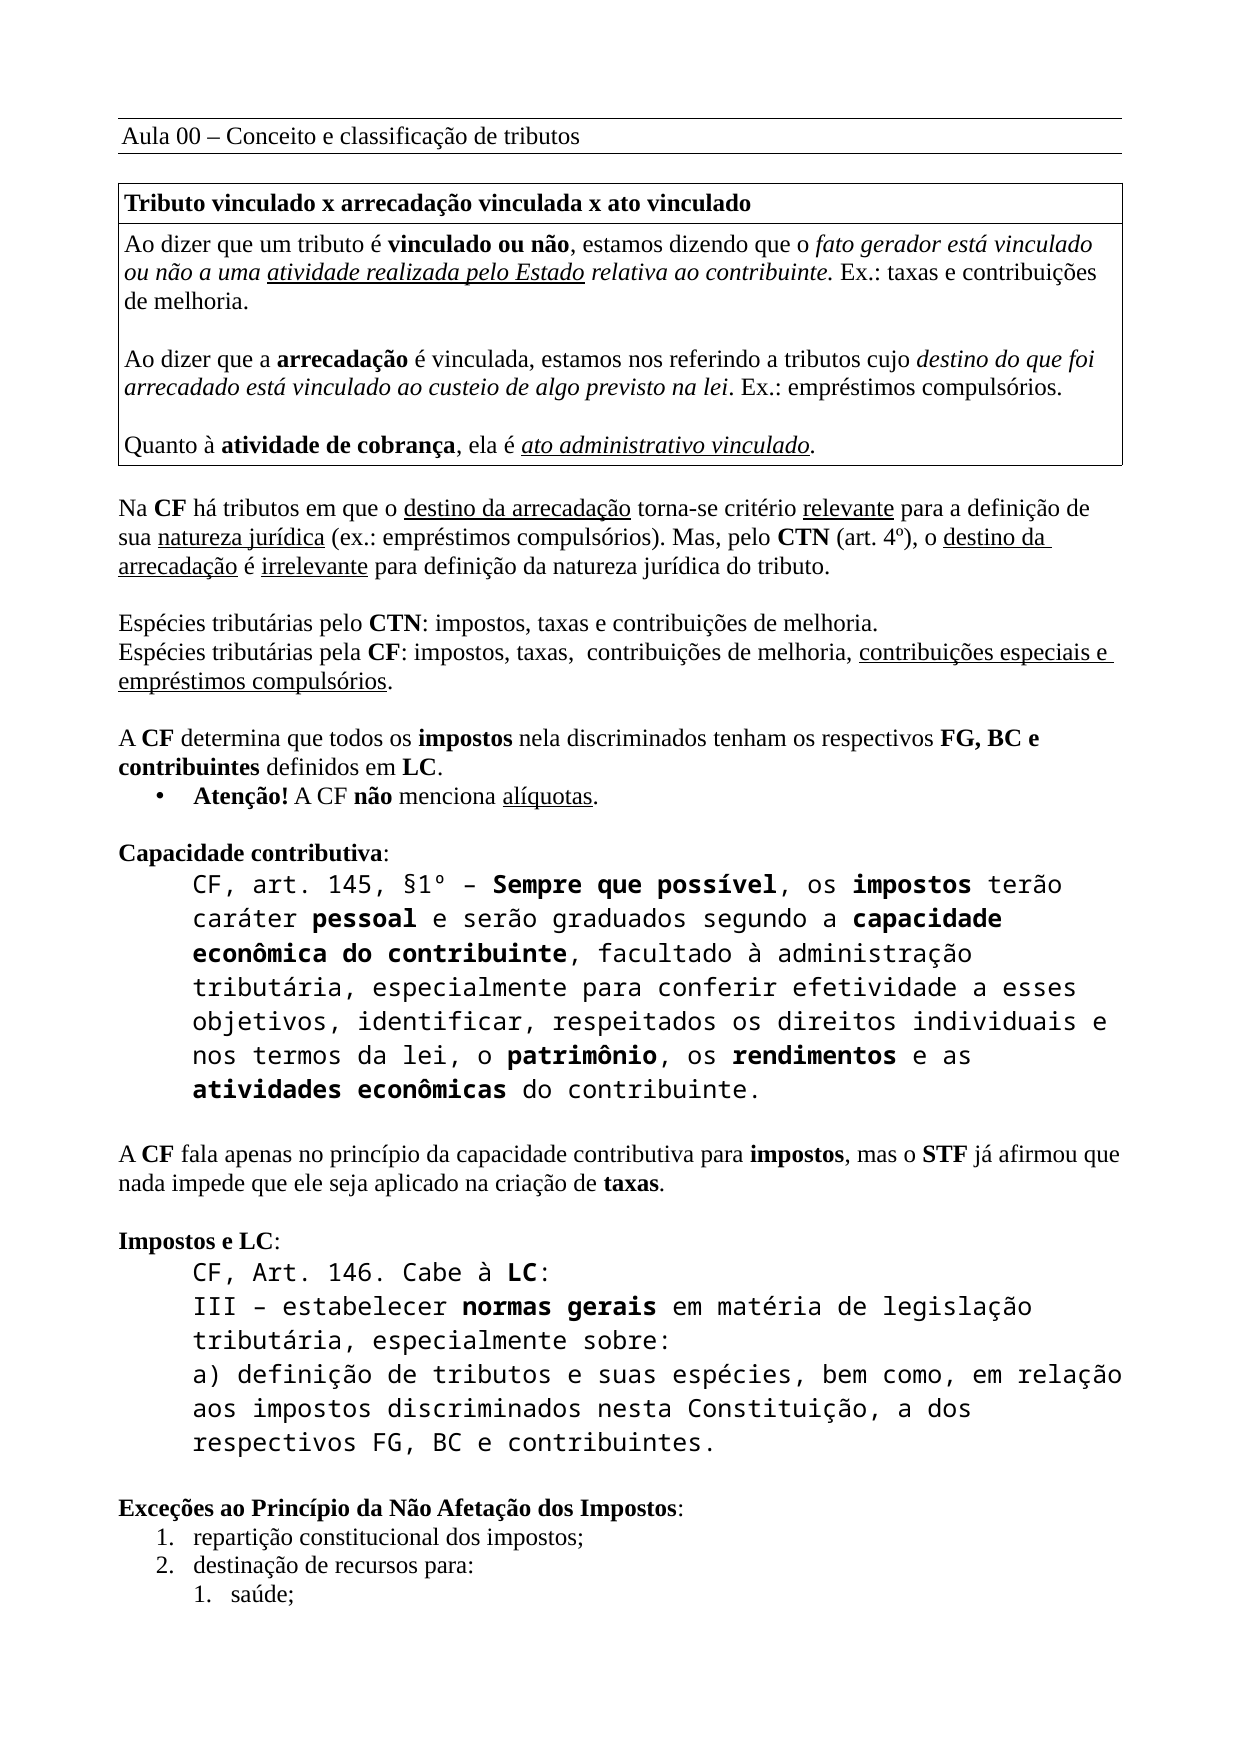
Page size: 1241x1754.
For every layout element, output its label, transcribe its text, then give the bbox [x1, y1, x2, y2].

text CF, art. 145, §1º – Sempre que possível, os impostos terão caráter pessoal e serão graduados segundo a capacidade econômica do contribuinte, facultado à administração tributária, especialmente para conferir efetividade a esses objetivos, identificar, respeitados os direitos individuais e nos termos da lei, o patrimônio, os rendimentos e as atividades econômicas do contribuinte. [192, 867, 1122, 1106]
text CF, Art. 146. Cabe à LC: [192, 1254, 1122, 1289]
text A CF fala apenas no princípio da capacidade contributiva para impostos, mas o STF já afirmou que nada impede que ele seja aplicado na criação de taxas. [118, 1139, 1122, 1197]
text Na CF há tributos em que o destino da arrecadação torna-se critério relevante para a definição de sua natureza jurídica (ex.: empréstimos compulsórios). Mas, pelo CTN (art. 4º), o destino da arrecadação é irrelevante para definição da natureza jurídica do tributo. [118, 493, 1122, 579]
text Capacidade contributiva: [118, 838, 1122, 867]
table_header Tributo vinculado x arrecadação vinculada x ato vinculado [119, 184, 1122, 223]
list Atenção! A CF não menciona alíquotas. [156, 781, 1122, 809]
list destinação de recursos para: [156, 1551, 1122, 1579]
text a) definição de tributos e suas espécies, bem como, em relação aos impostos discriminados nesta Constituição, a dos respectivos FG, BC e contribuintes. [192, 1357, 1122, 1459]
text Espécies tributárias pelo CTN: impostos, taxas e contribuições de melhoria. [118, 608, 1122, 637]
text Exceções ao Princípio da Não Afetação dos Impostos: [118, 1493, 1122, 1522]
table_cell Ao dizer que um tributo é vinculado ou não, estamos dizendo que o fato gerador está vinculado ou não a uma atividade realizada pelo Estado relativa ao contribuinte. Ex.: taxas e contribuições de melhoria. Ao dizer que a arrecadação é vinculada, estamos nos referindo a tributos cujo destino do que foi arrecadado está vinculado ao custeio de algo previsto na lei. Ex.: empréstimos compulsórios. Quanto à atividade de cobrança, ela é ato administrativo vinculado. [119, 224, 1122, 464]
text III – estabelecer normas gerais em matéria de legislação tributária, especialmente sobre: [192, 1289, 1122, 1357]
text A CF determina que todos os impostos nela discriminados tenham os respectivos FG, BC e contribuintes definidos em LC. [118, 723, 1122, 781]
text Espécies tributárias pela CF: impostos, taxas, contribuições de melhoria, contribuições especiais e empréstimos compulsórios. [118, 637, 1122, 694]
list saúde; [193, 1579, 1122, 1608]
text Impostos e LC: [118, 1226, 1122, 1254]
list repartição constitucional dos impostos; [156, 1522, 1122, 1551]
